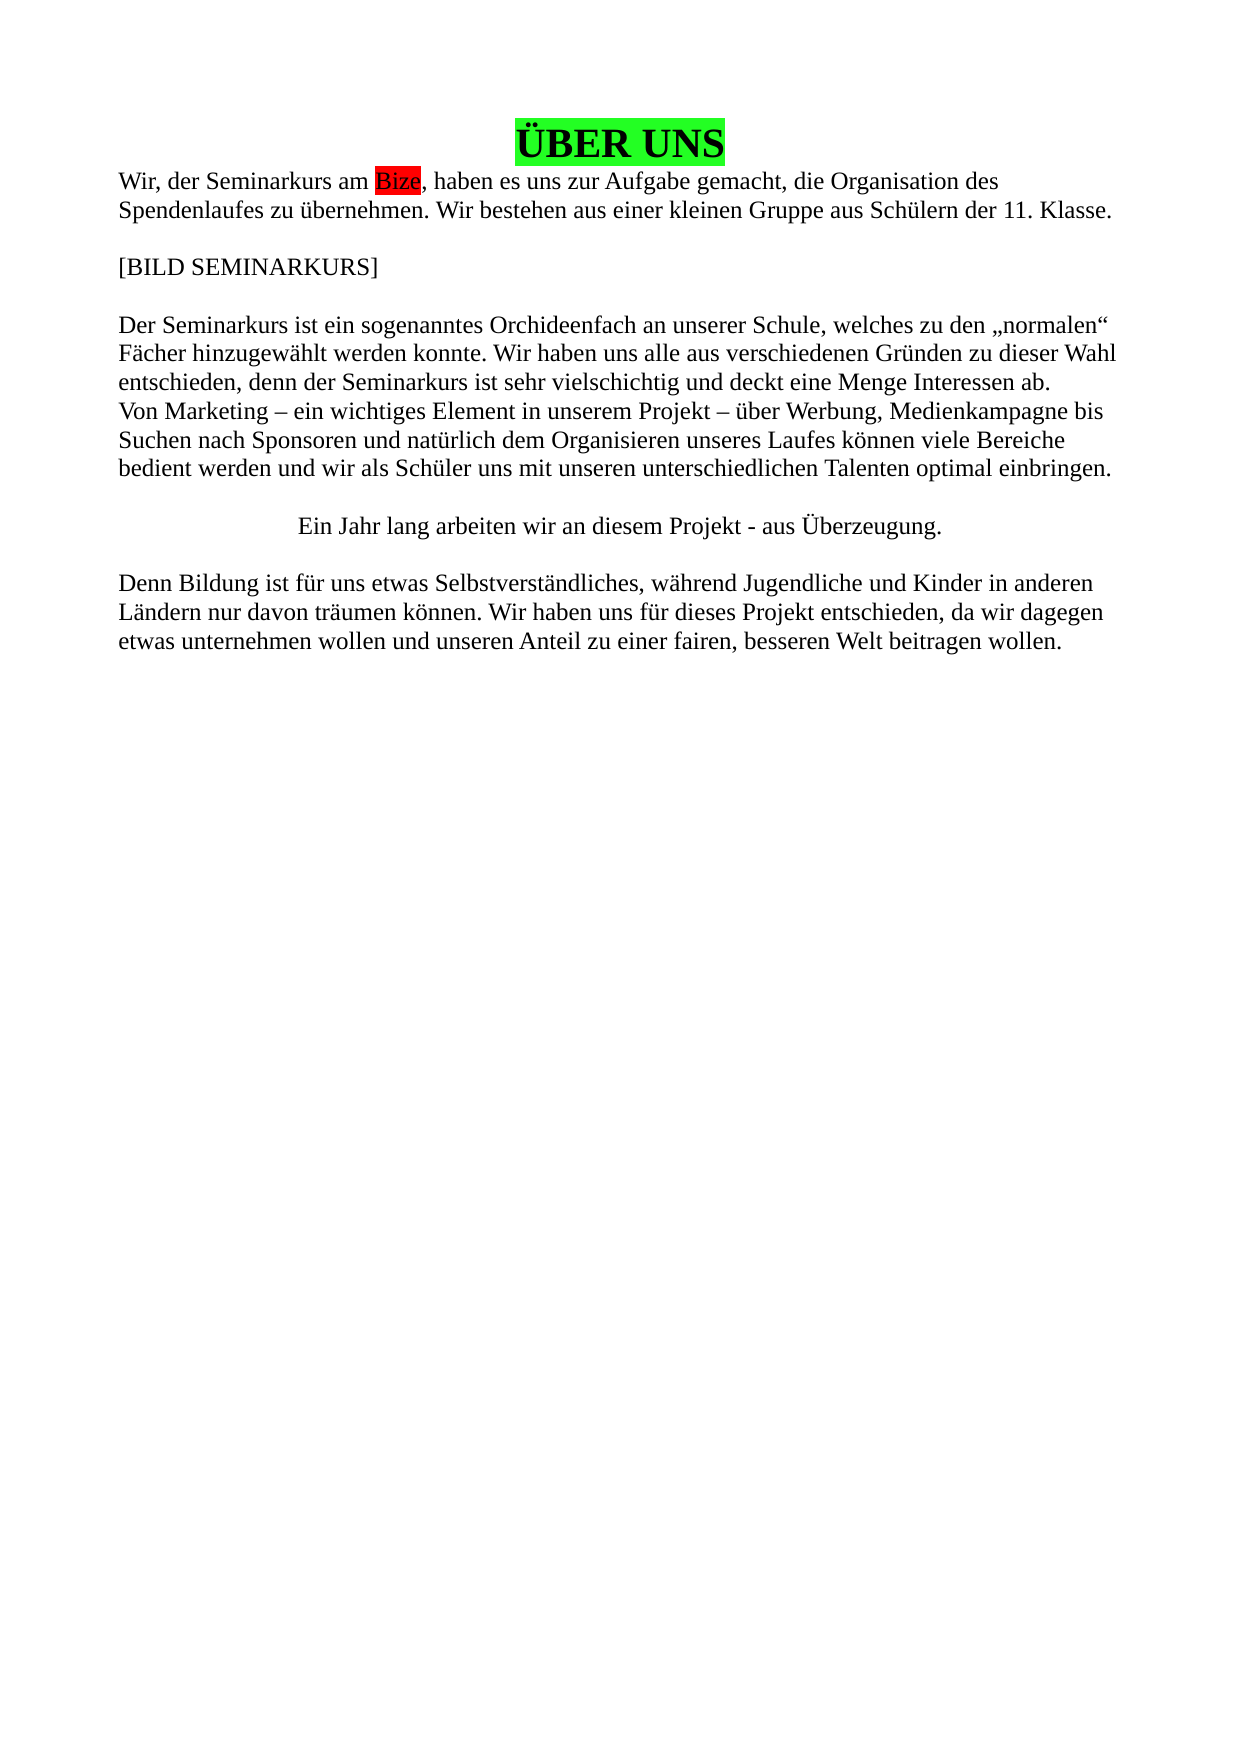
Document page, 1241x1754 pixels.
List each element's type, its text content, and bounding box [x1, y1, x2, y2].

text Denn Bildung ist für uns etwas Selbstverständliches, während Jugendliche und Kinder in anderen Ländern nur davon träumen können. Wir haben uns für dieses Projekt entschieden, da wir dagegen etwas unternehmen wollen und unseren Anteil zu einer fairen, besseren Welt beitragen wollen. [118, 568, 1122, 655]
text Der Seminarkurs ist ein sogenanntes Orchideenfach an unserer Schule, welches zu den „normalen“ Fächer hinzugewählt werden konnte. Wir haben uns alle aus verschiedenen Gründen zu dieser Wahl entschieden, denn der Seminarkurs ist sehr vielschichtig und deckt eine Menge Interessen ab. [118, 310, 1122, 396]
text Von Marketing – ein wichtiges Element in unserem Projekt – über Werbung, Medienkampagne bis Suchen nach Sponsoren und natürlich dem Organisieren unseres Laufes können viele Bereiche bedient werden und wir als Schüler uns mit unseren unterschiedlichen Talenten optimal einbringen. [118, 396, 1122, 482]
text Ein Jahr lang arbeiten wir an diesem Projekt - aus Überzeugung. [118, 511, 1122, 540]
text [BILD SEMINARKURS] [118, 252, 1122, 281]
text Wir, der Seminarkurs am Bize, haben es uns zur Aufgabe gemacht, die Organisation des Spendenlaufes zu übernehmen. Wir bestehen aus einer kleinen Gruppe aus Schülern der 11. Klasse. [118, 166, 1122, 223]
text ÜBER UNS [118, 118, 1122, 166]
